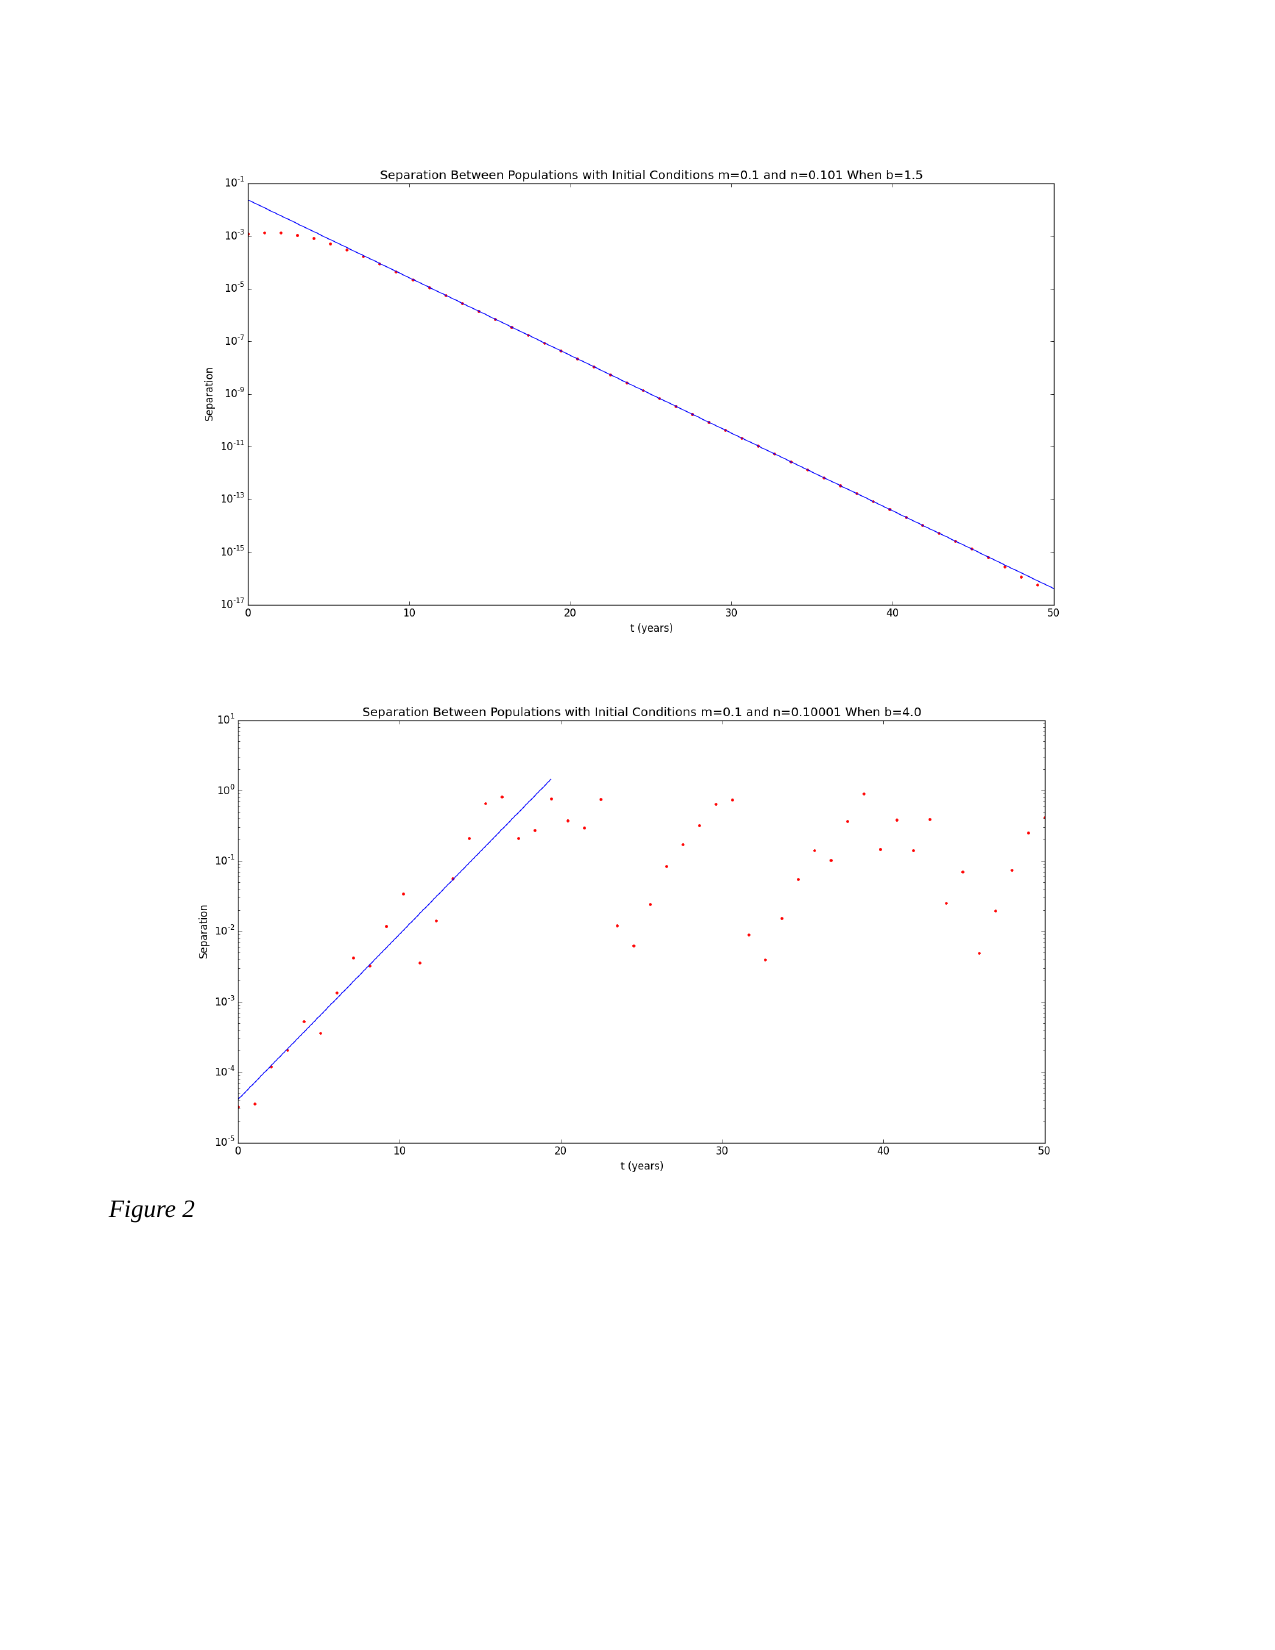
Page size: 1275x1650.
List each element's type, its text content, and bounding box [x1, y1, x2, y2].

picture [108, 667, 1148, 1195]
text Figure 1 [1147, 657, 1157, 686]
picture [118, 130, 1157, 657]
text Figure 2 [109, 1195, 1147, 1223]
